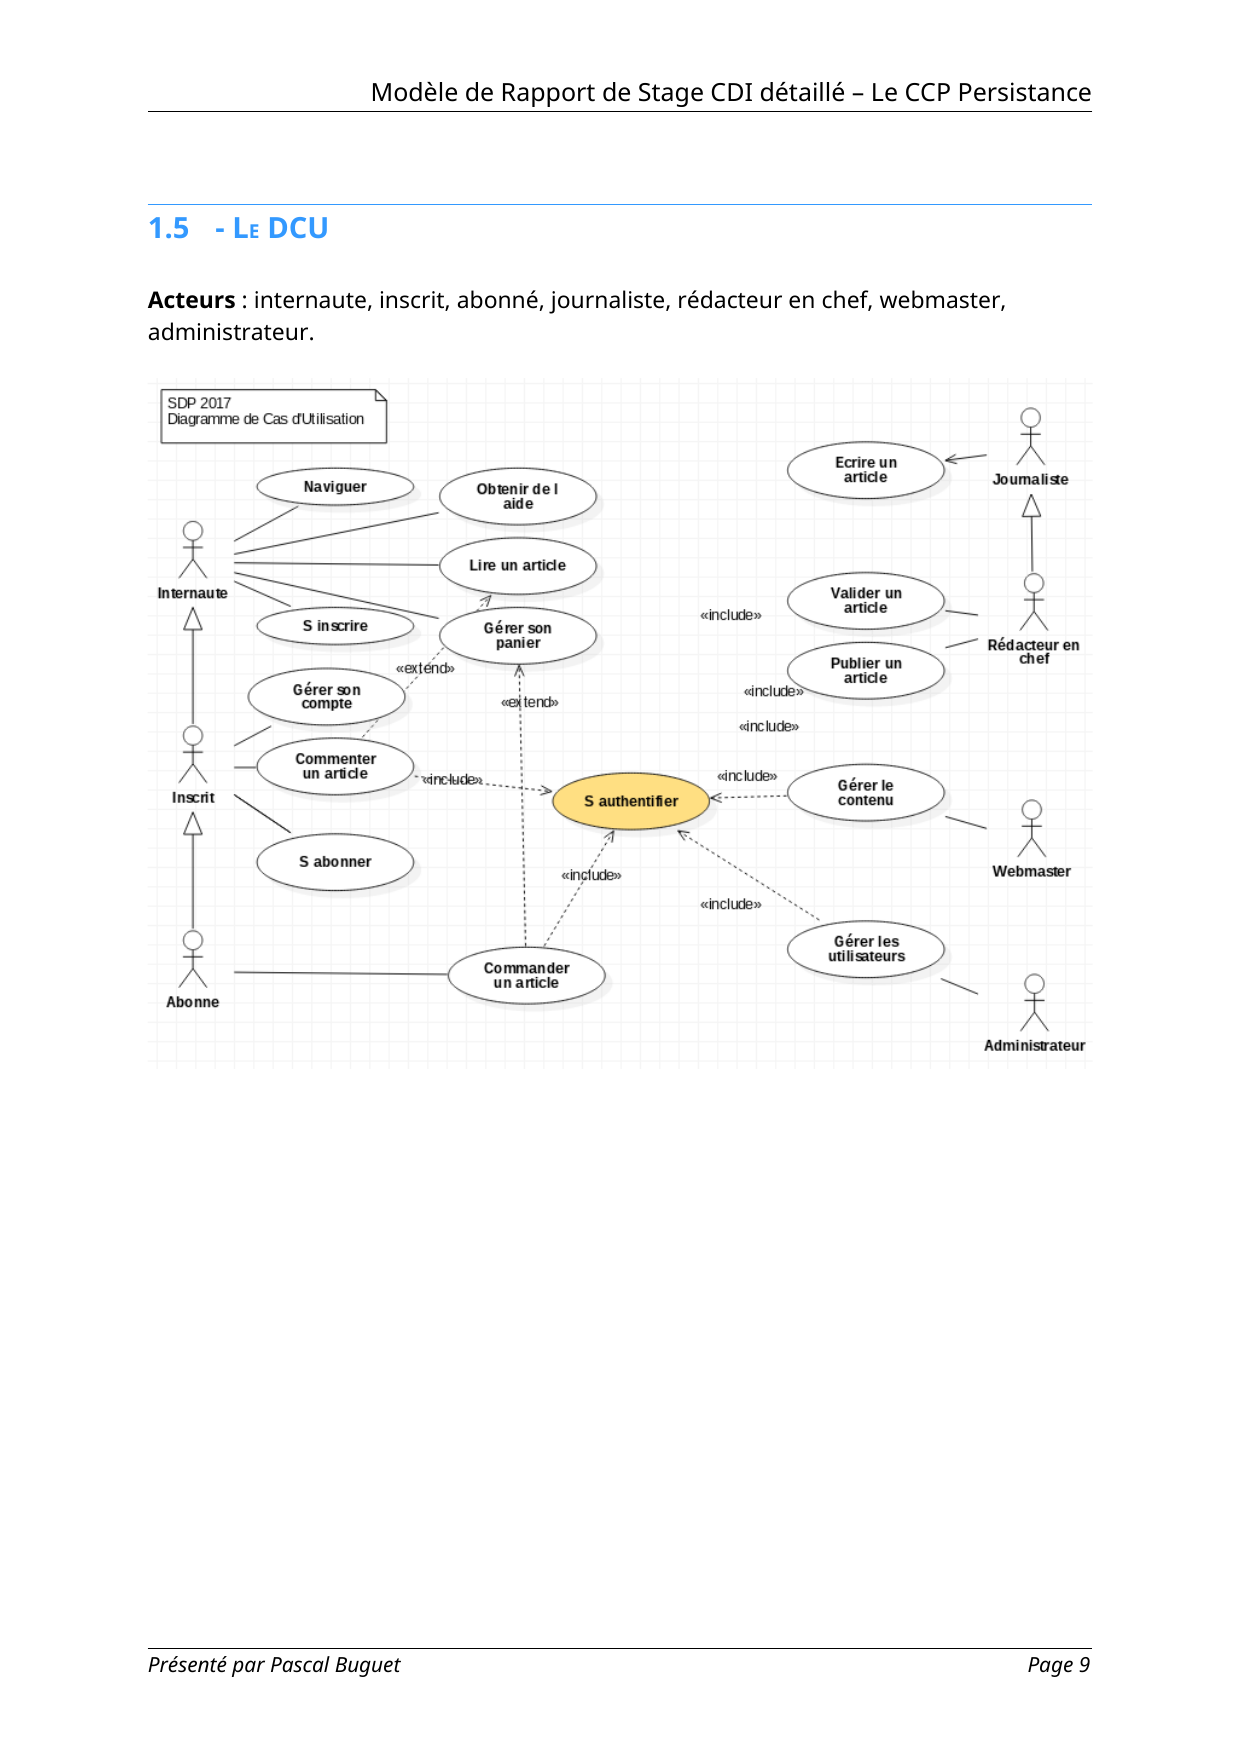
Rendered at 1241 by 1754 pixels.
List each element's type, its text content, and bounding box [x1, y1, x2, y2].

text Acteurs : internaute, inscrit, abonné, journaliste, rédacteur en chef, webmaster, administrateur. [148, 284, 1092, 347]
subtitle - Le DCU [148, 205, 1092, 247]
picture [147, 378, 1093, 1069]
